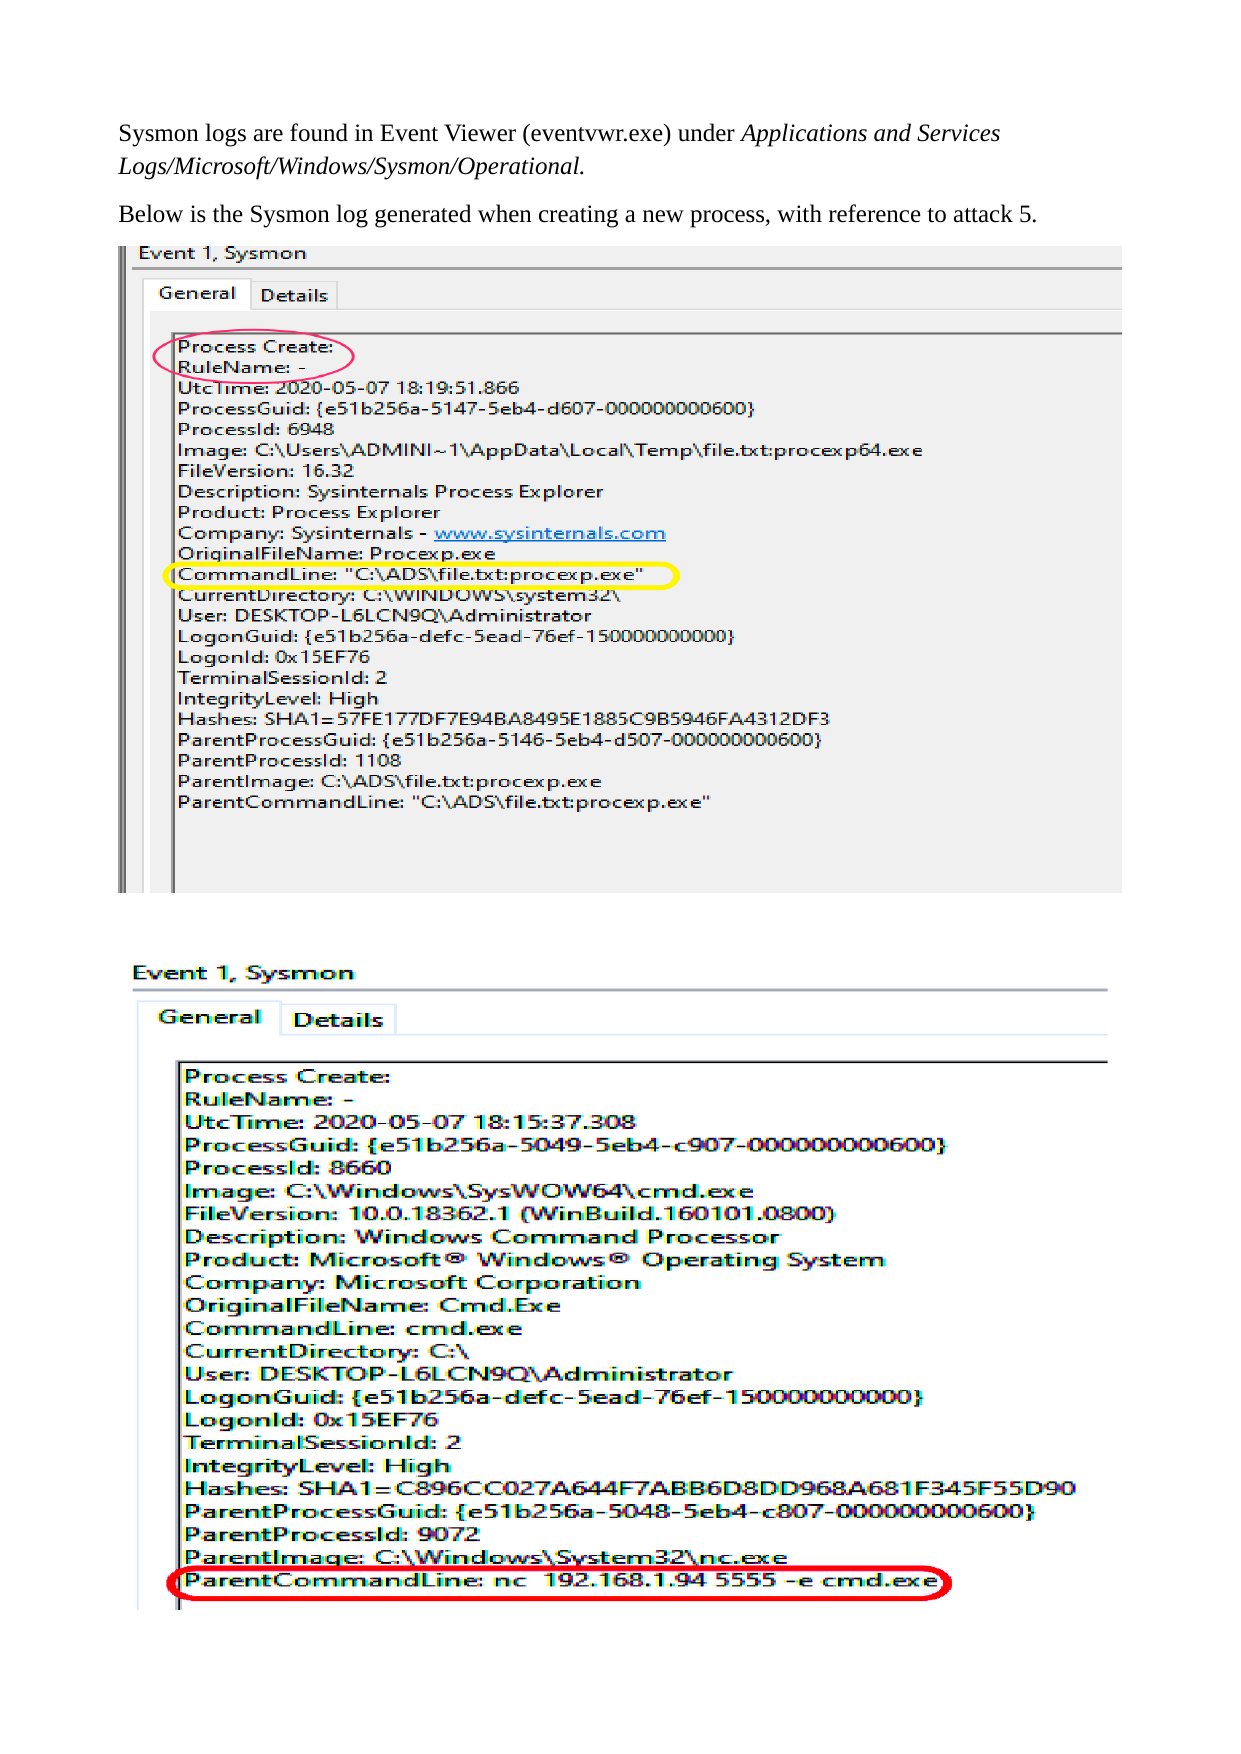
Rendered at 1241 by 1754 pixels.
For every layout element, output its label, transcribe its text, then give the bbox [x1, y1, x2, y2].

text Sysmon logs are found in Event Viewer (eventvwr.exe) under Applications and Services Logs/Microsoft/Windows/Sysmon/Operational. [118, 118, 1122, 180]
text Below is the Sysmon log generated when creating a new process, with reference to attack 5. [118, 199, 1122, 227]
picture [118, 246, 1123, 893]
picture [132, 962, 1108, 1610]
